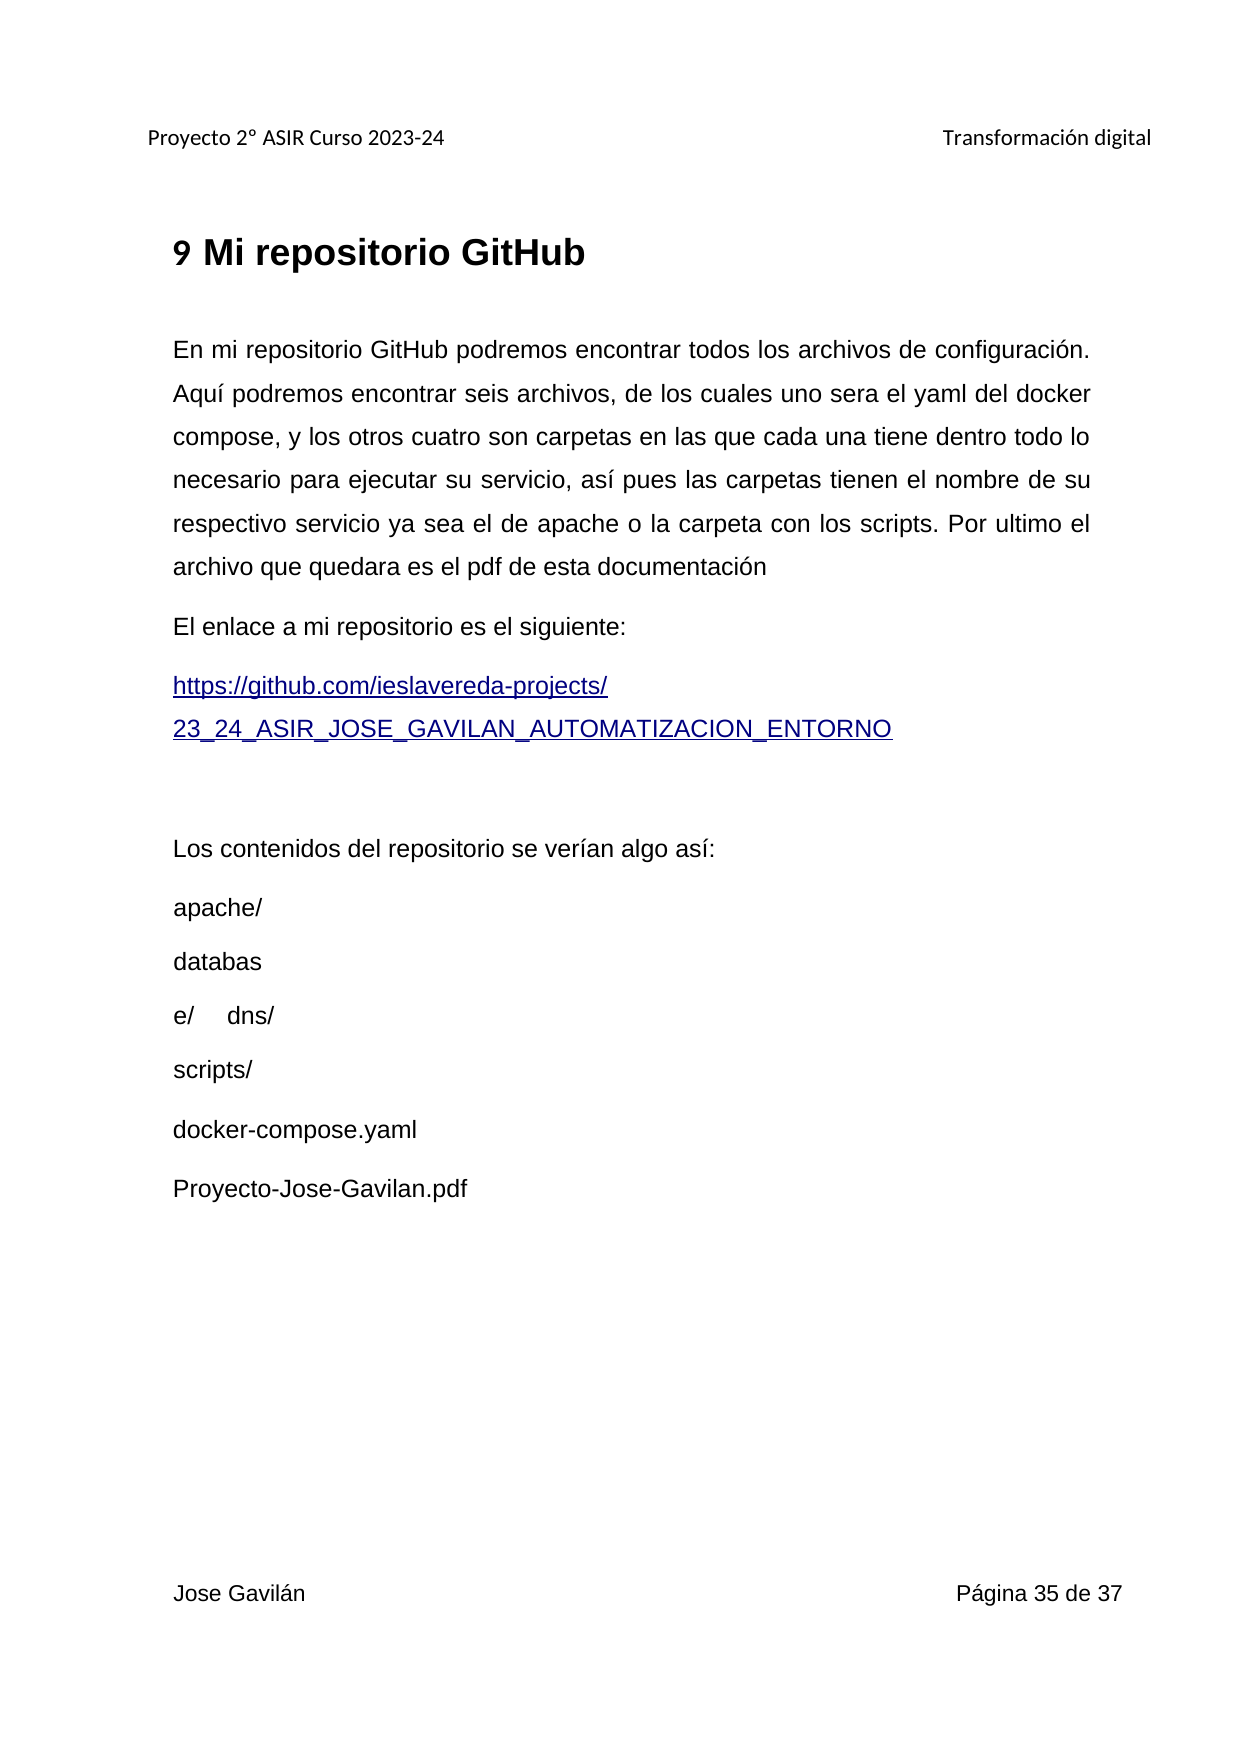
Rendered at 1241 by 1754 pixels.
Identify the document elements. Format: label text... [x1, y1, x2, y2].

text apache/ database/ dns/ scripts/ [173, 893, 274, 1084]
text 23_24_ASIR_JOSE_GAVILAN_AUTOMATIZACION_ENTORNO [173, 714, 1093, 743]
text https://github.com/ieslavereda-projects/ [173, 671, 1093, 700]
text En mi repositorio GitHub podremos encontrar todos los archivos de configuración. Aquí podremos encontrar seis archivos, de los cuales uno sera el yaml del docker compose, y los otros cuatro son carpetas en las que cada una tiene dentro todo lo necesario para ejecutar su servicio, así pues las carpetas tienen el nombre de su respectivo servicio ya sea el de apache o la carpeta con los scripts. Por ultimo el archivo que quedara es el pdf de esta documentación [173, 335, 1092, 581]
text El enlace a mi repositorio es el siguiente: [173, 612, 1092, 641]
subtitle Mi repositorio GitHub [172, 229, 1093, 274]
text Los contenidos del repositorio se verían algo así: [173, 834, 1092, 862]
text Proyecto-Jose-Gavilan.pdf [173, 1174, 1092, 1203]
text docker-compose.yaml [173, 1114, 1092, 1143]
